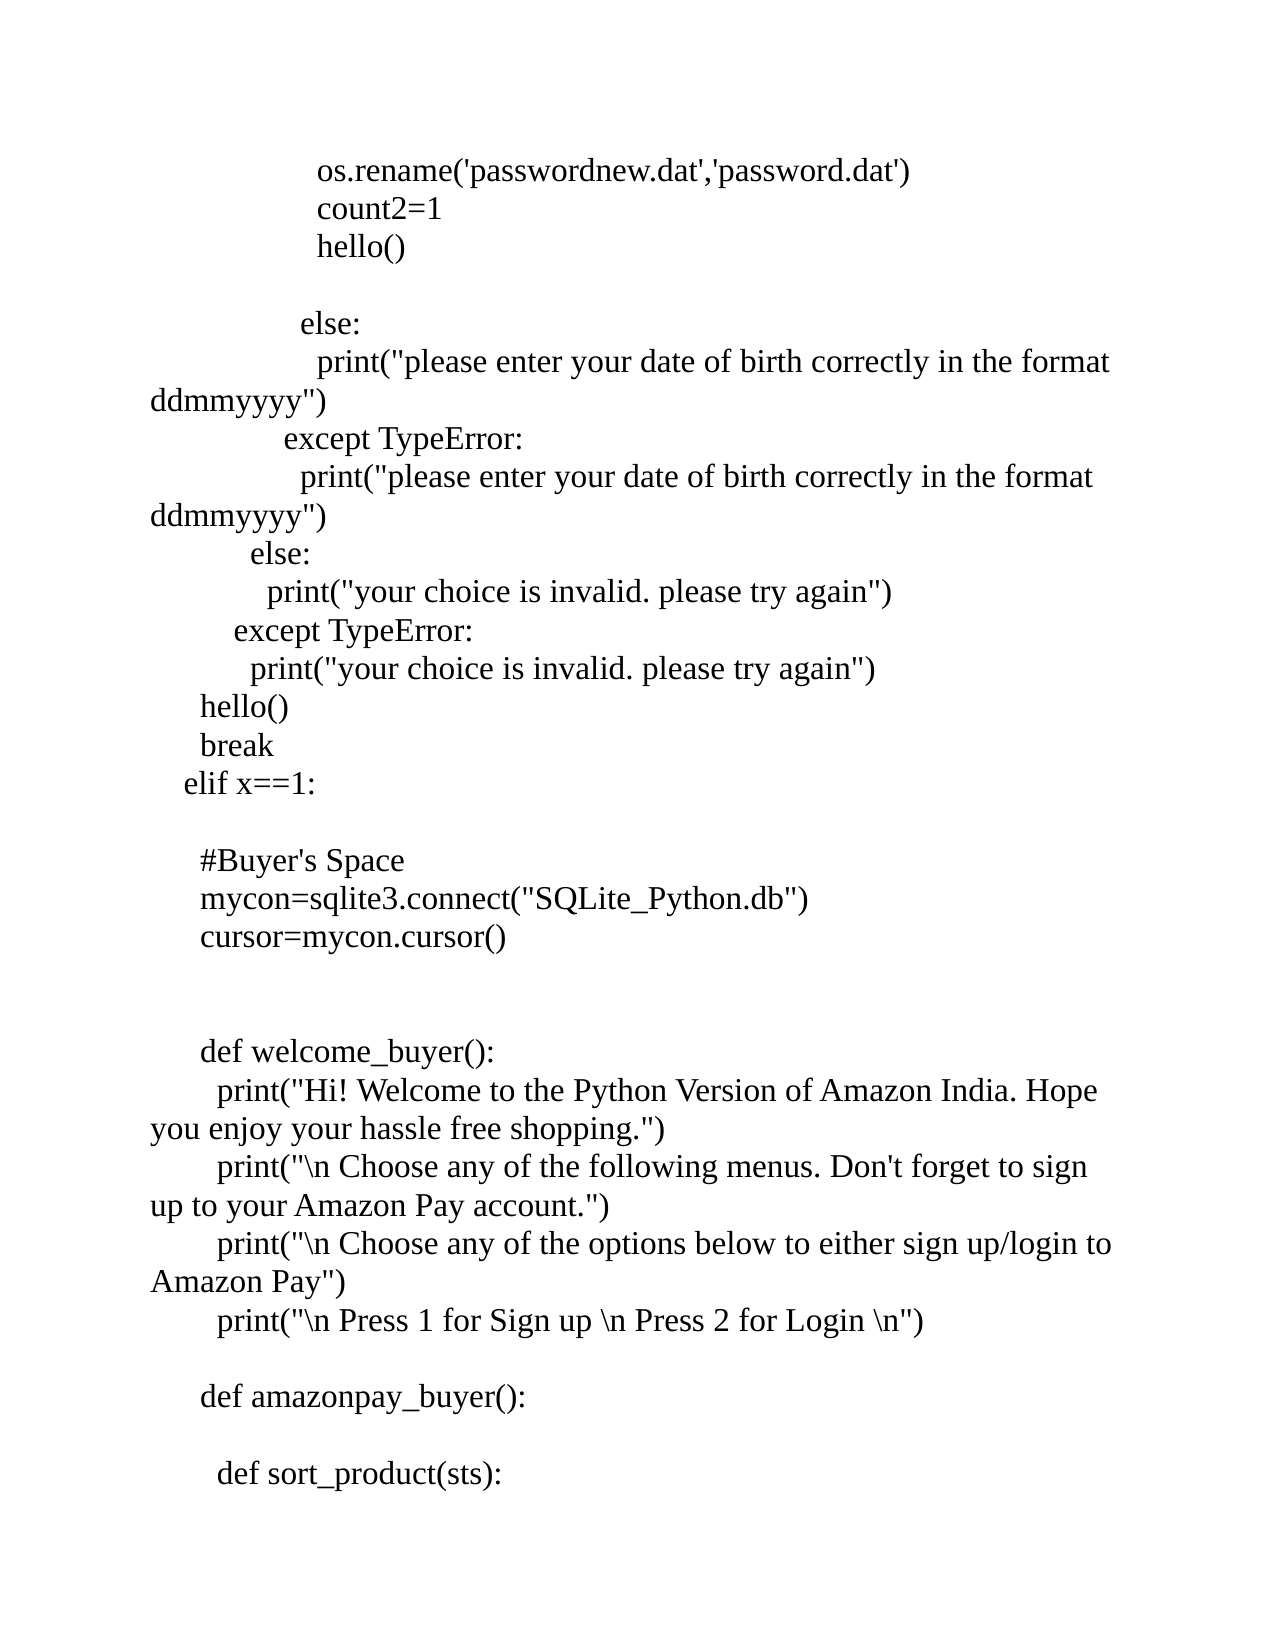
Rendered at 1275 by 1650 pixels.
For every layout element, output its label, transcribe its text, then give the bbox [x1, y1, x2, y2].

text print("\n Choose any of the options below to either sign up/login to Amazon Pay") [150, 1223, 1125, 1300]
text print("please enter your date of birth correctly in the format ddmmyyyy") [150, 342, 1125, 418]
text elif x==1: [150, 763, 1125, 802]
text print("\n Press 1 for Sign up \n Press 2 for Login \n") [150, 1300, 1125, 1338]
text print("your choice is invalid. please try again") [150, 648, 1125, 687]
text mycon=sqlite3.connect("SQLite_Python.db") [150, 878, 1125, 917]
text def welcome_buyer(): [150, 1032, 1125, 1070]
text hello() [150, 227, 1125, 265]
text break [150, 725, 1125, 763]
text def sort_product(sts): [150, 1453, 1125, 1492]
text print("Hi! Welcome to the Python Version of Amazon India. Hope you enjoy your hassle free shopping.") [150, 1070, 1125, 1147]
text cursor=mycon.cursor() [150, 917, 1125, 955]
text print("\n Choose any of the following menus. Don't forget to sign up to your Amazon Pay account.") [150, 1147, 1125, 1223]
text hello() [150, 687, 1125, 725]
text count2=1 [150, 188, 1125, 227]
text print("please enter your date of birth correctly in the format ddmmyyyy") [150, 457, 1125, 533]
text else: [150, 533, 1125, 572]
text #Buyer's Space [150, 840, 1125, 878]
text os.rename('passwordnew.dat','password.dat') [150, 150, 1125, 188]
text else: [150, 303, 1125, 342]
text except TypeError: [150, 610, 1125, 648]
text print("your choice is invalid. please try again") [150, 572, 1125, 610]
text except TypeError: [150, 418, 1125, 457]
text def amazonpay_buyer(): [150, 1377, 1125, 1415]
